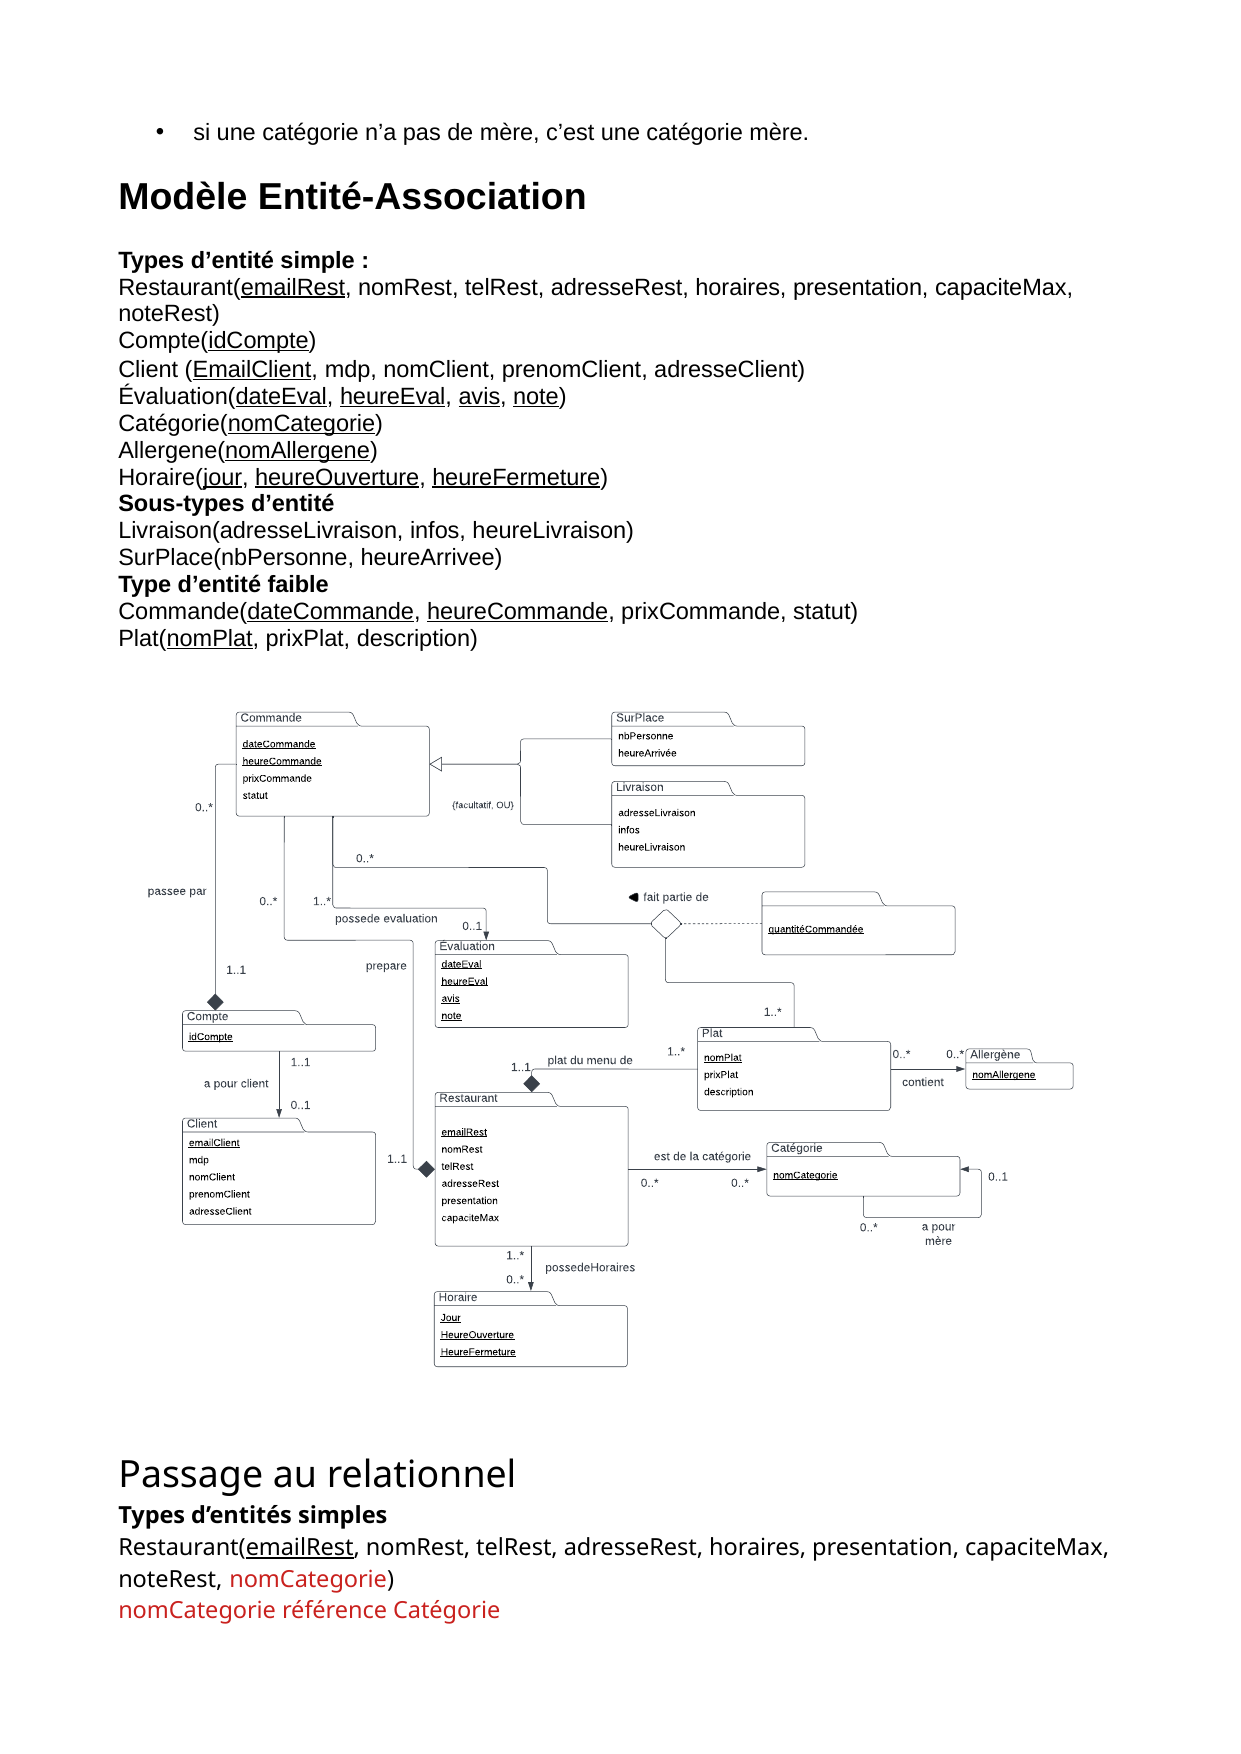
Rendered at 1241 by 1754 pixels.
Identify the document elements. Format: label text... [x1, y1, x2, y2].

text Passage au relationnel Types d’entités simples Restaurant(emailRest, nomRest, telRest, adresseRest, horaires, presentation, capaciteMax, noteRest, nomCategorie) nomCategorie référence Catégorie [118, 1447, 1122, 1626]
text Modèle Entité-Association [118, 174, 1122, 246]
list si une catégorie n’a pas de mère, c’est une catégorie mère. [156, 118, 1122, 174]
text Types d’entité simple : Restaurant(emailRest, nomRest, telRest, adresseRest, horaires, presentation, capaciteMax, noteRest) Compte(idCompte) Client (EmailClient, mdp, nomClient, prenomClient, adresseClient) Évaluation(dateEval, heureEval, avis, note) Catégorie(nomCategorie) Allergene(nomAllergene) Horaire(jour, heureOuverture, heureFermeture) Sous-types d’entité Livraison(adresseLivraison, infos, heureLivraison) SurPlace(nbPersonne, heureArrivee) Type d’entité faible Commande(dateCommande, heureCommande, prixCommande, statut) Plat(nomPlat, prixPlat, description) [118, 246, 1122, 651]
